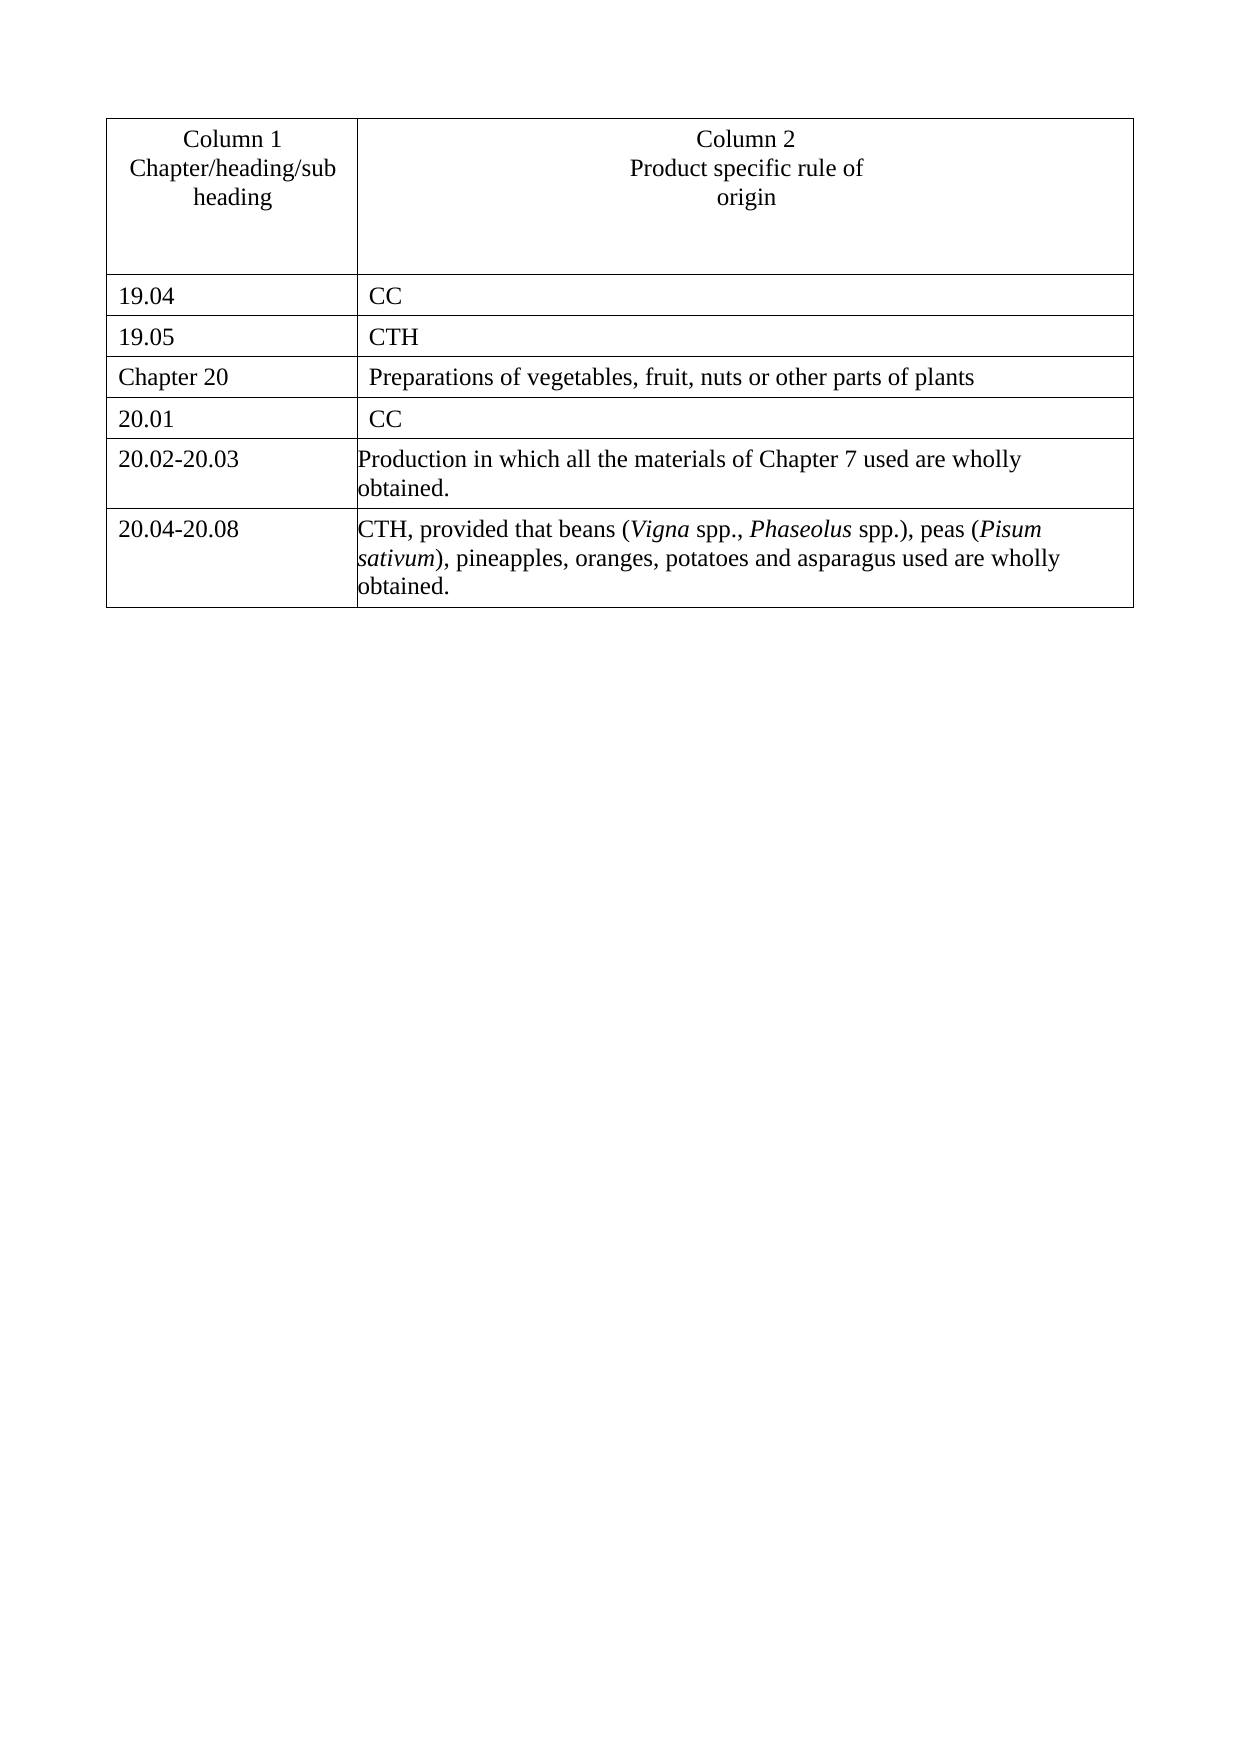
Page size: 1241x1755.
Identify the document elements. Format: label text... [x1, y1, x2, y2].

table_cell 19.05 [107, 316, 357, 356]
table_cell Production in which all the materials of Chapter 7 used are wholly obtained. [358, 439, 1133, 508]
table_header Column 2 Product specific rule of origin [358, 119, 1133, 274]
table_cell CC [358, 398, 1133, 438]
table_cell CC [358, 275, 1133, 315]
table_cell 20.04-20.08 [107, 509, 357, 607]
table_cell CTH, provided that beans (Vigna spp., Phaseolus spp.), peas (Pisum sativum), pineapples, oranges, potatoes and asparagus used are wholly obtained. [358, 509, 1133, 607]
table_cell 20.02-20.03 [107, 439, 357, 508]
table_cell 20.01 [107, 398, 357, 438]
table_cell 19.04 [107, 275, 357, 315]
table_cell Preparations of vegetables, fruit, nuts or other parts of plants [358, 357, 1133, 397]
table_cell Chapter 20 [107, 357, 357, 397]
table_header Column 1 Chapter/heading/subheading [107, 119, 357, 274]
table_cell CTH [358, 316, 1133, 356]
